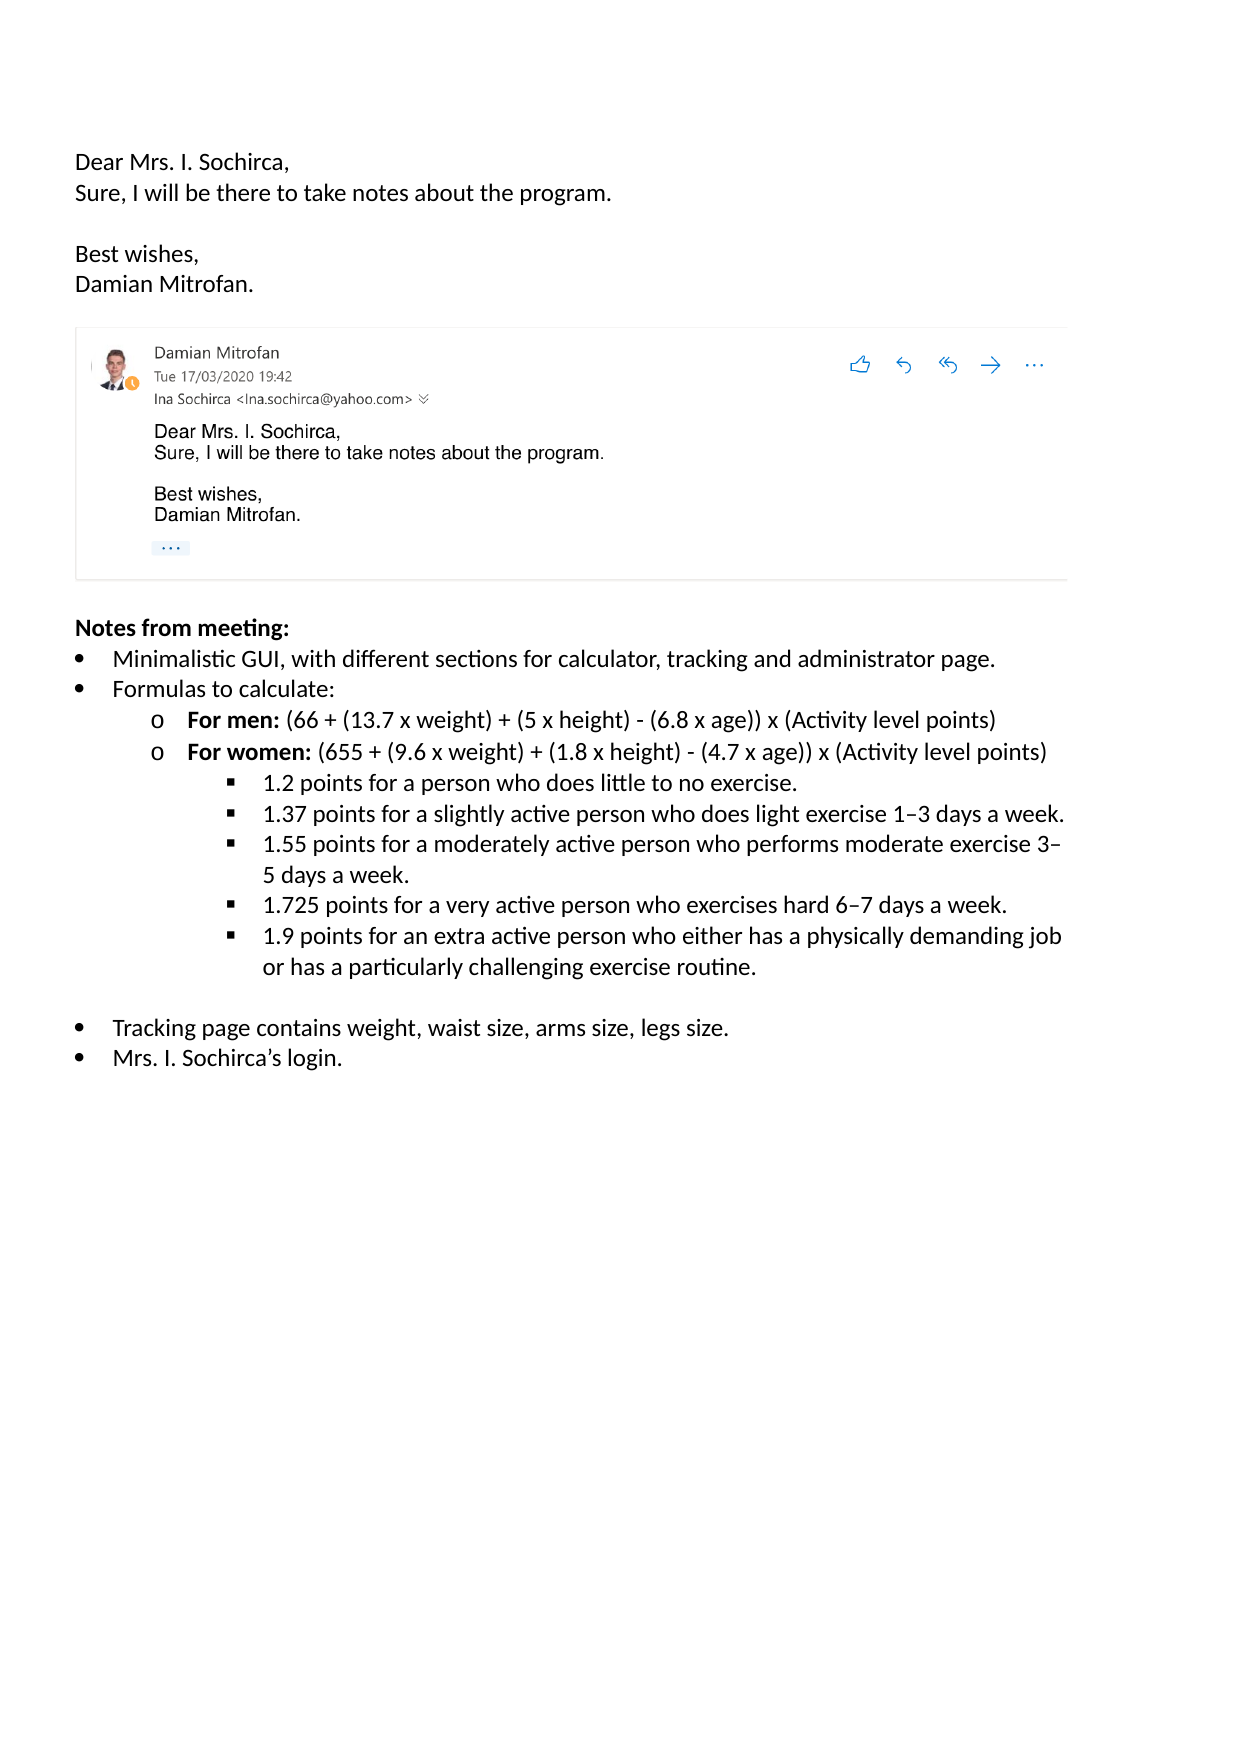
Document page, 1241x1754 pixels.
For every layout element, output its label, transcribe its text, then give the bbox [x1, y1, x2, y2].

list 1.55 points for a moderately active person who performs moderate exercise 3–5 days a week. [225, 829, 1067, 890]
list 1.9 points for an extra active person who either has a physically demanding job or has a particularly challenging exercise routine. [225, 920, 1067, 981]
text Notes from meeting: [75, 612, 1067, 643]
list Tracking page contains weight, waist size, arms size, legs size. [75, 1012, 1067, 1042]
text Dear Mrs. I. Sochirca, [75, 146, 1067, 177]
list For men: (66 + (13.7 x weight) + (5 x height) - (6.8 x age)) x (Activity level points) [150, 704, 1067, 736]
list Minimalistic GUI, with different sections for calculator, tracking and administrator page. [75, 643, 1067, 673]
list 1.2 points for a person who does little to no exercise. [225, 768, 1067, 798]
list Mrs. I. Sochirca’s login. [75, 1042, 1067, 1073]
text Damian Mitrofan. [75, 268, 1067, 299]
list Formulas to calculate: [75, 673, 1067, 704]
list For women: (655 + (9.6 x weight) + (1.8 x height) - (4.7 x age)) x (Activity level points) [150, 736, 1067, 768]
text Best wishes, [75, 238, 1067, 268]
list 1.725 points for a very active person who exercises hard 6–7 days a week. [225, 890, 1067, 920]
text Sure, I will be there to take notes about the program. [75, 177, 1067, 207]
list 1.37 points for a slightly active person who does light exercise 1–3 days a week. [225, 798, 1067, 829]
